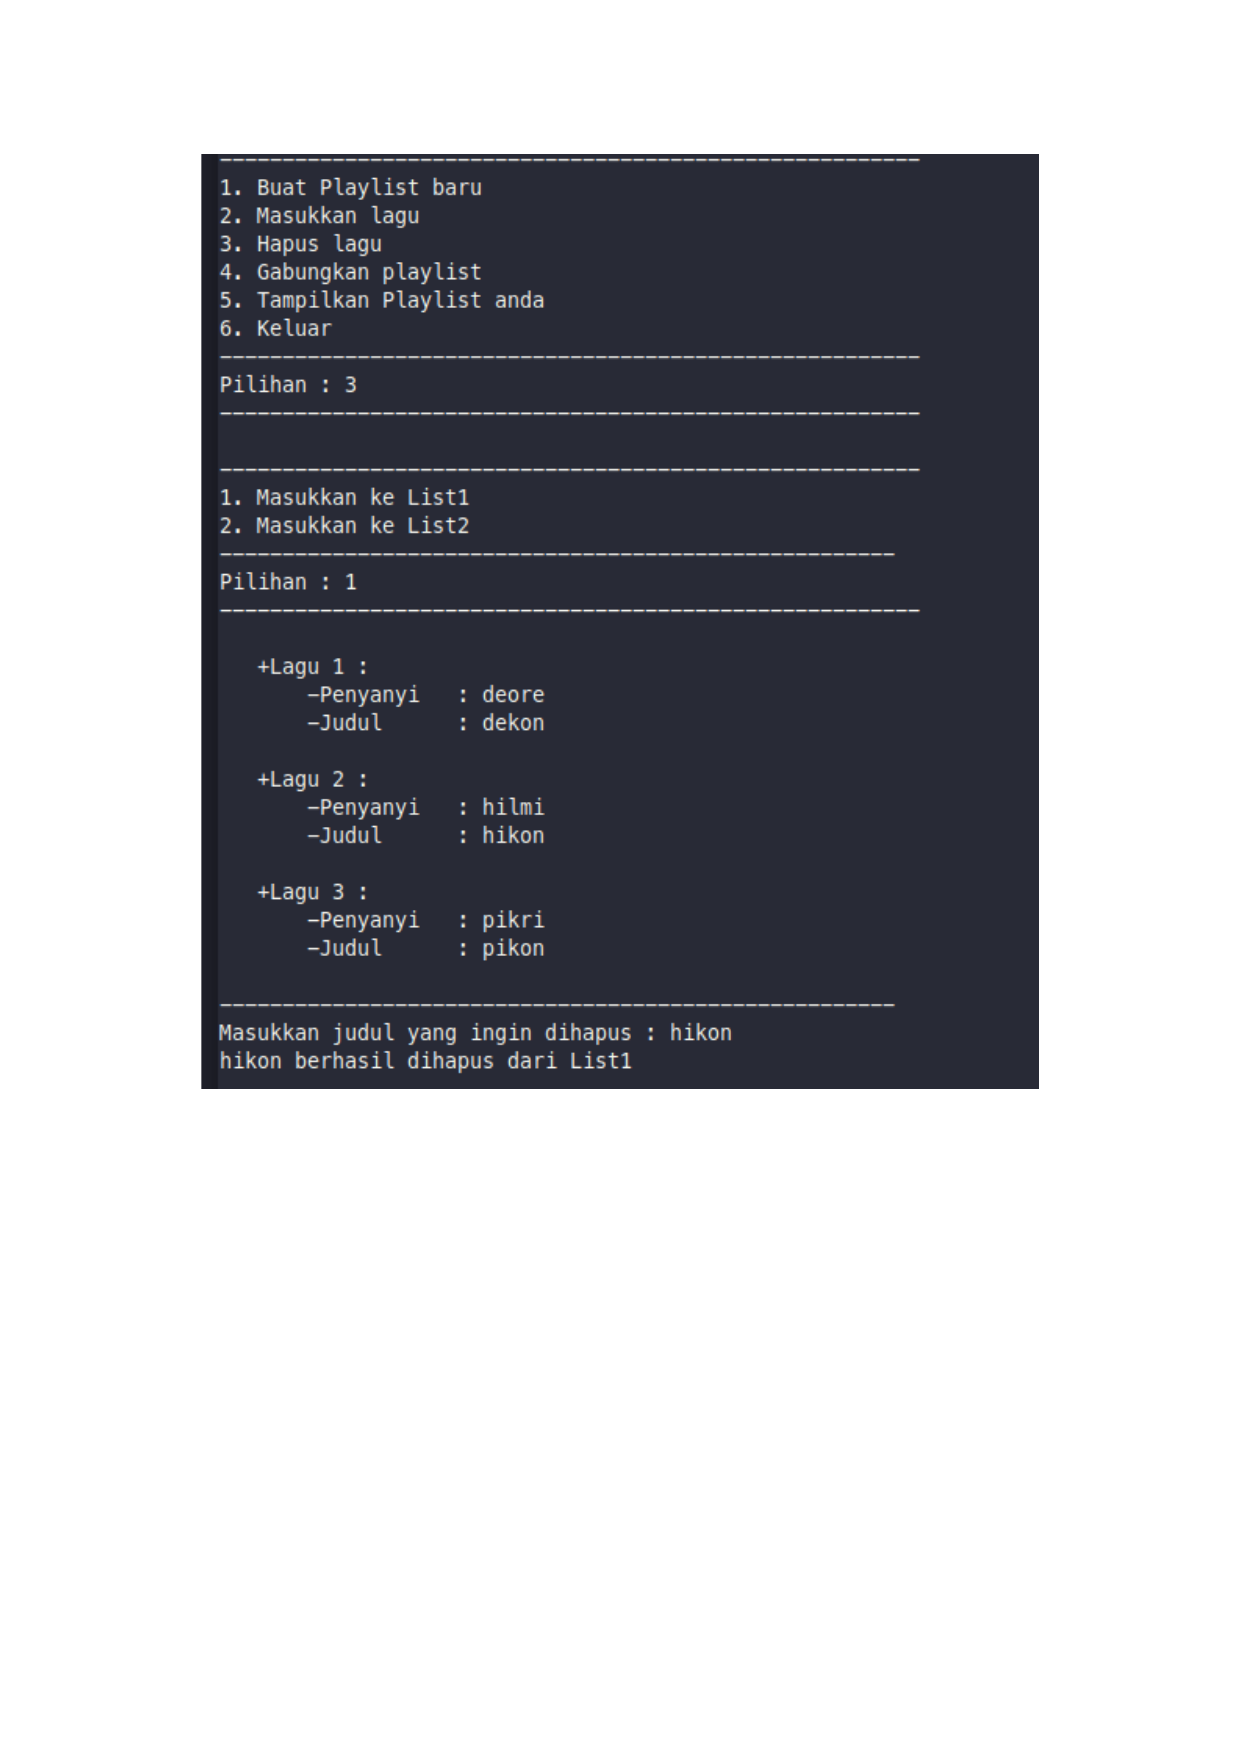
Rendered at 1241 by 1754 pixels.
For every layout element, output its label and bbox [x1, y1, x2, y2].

picture [201, 154, 1039, 1089]
